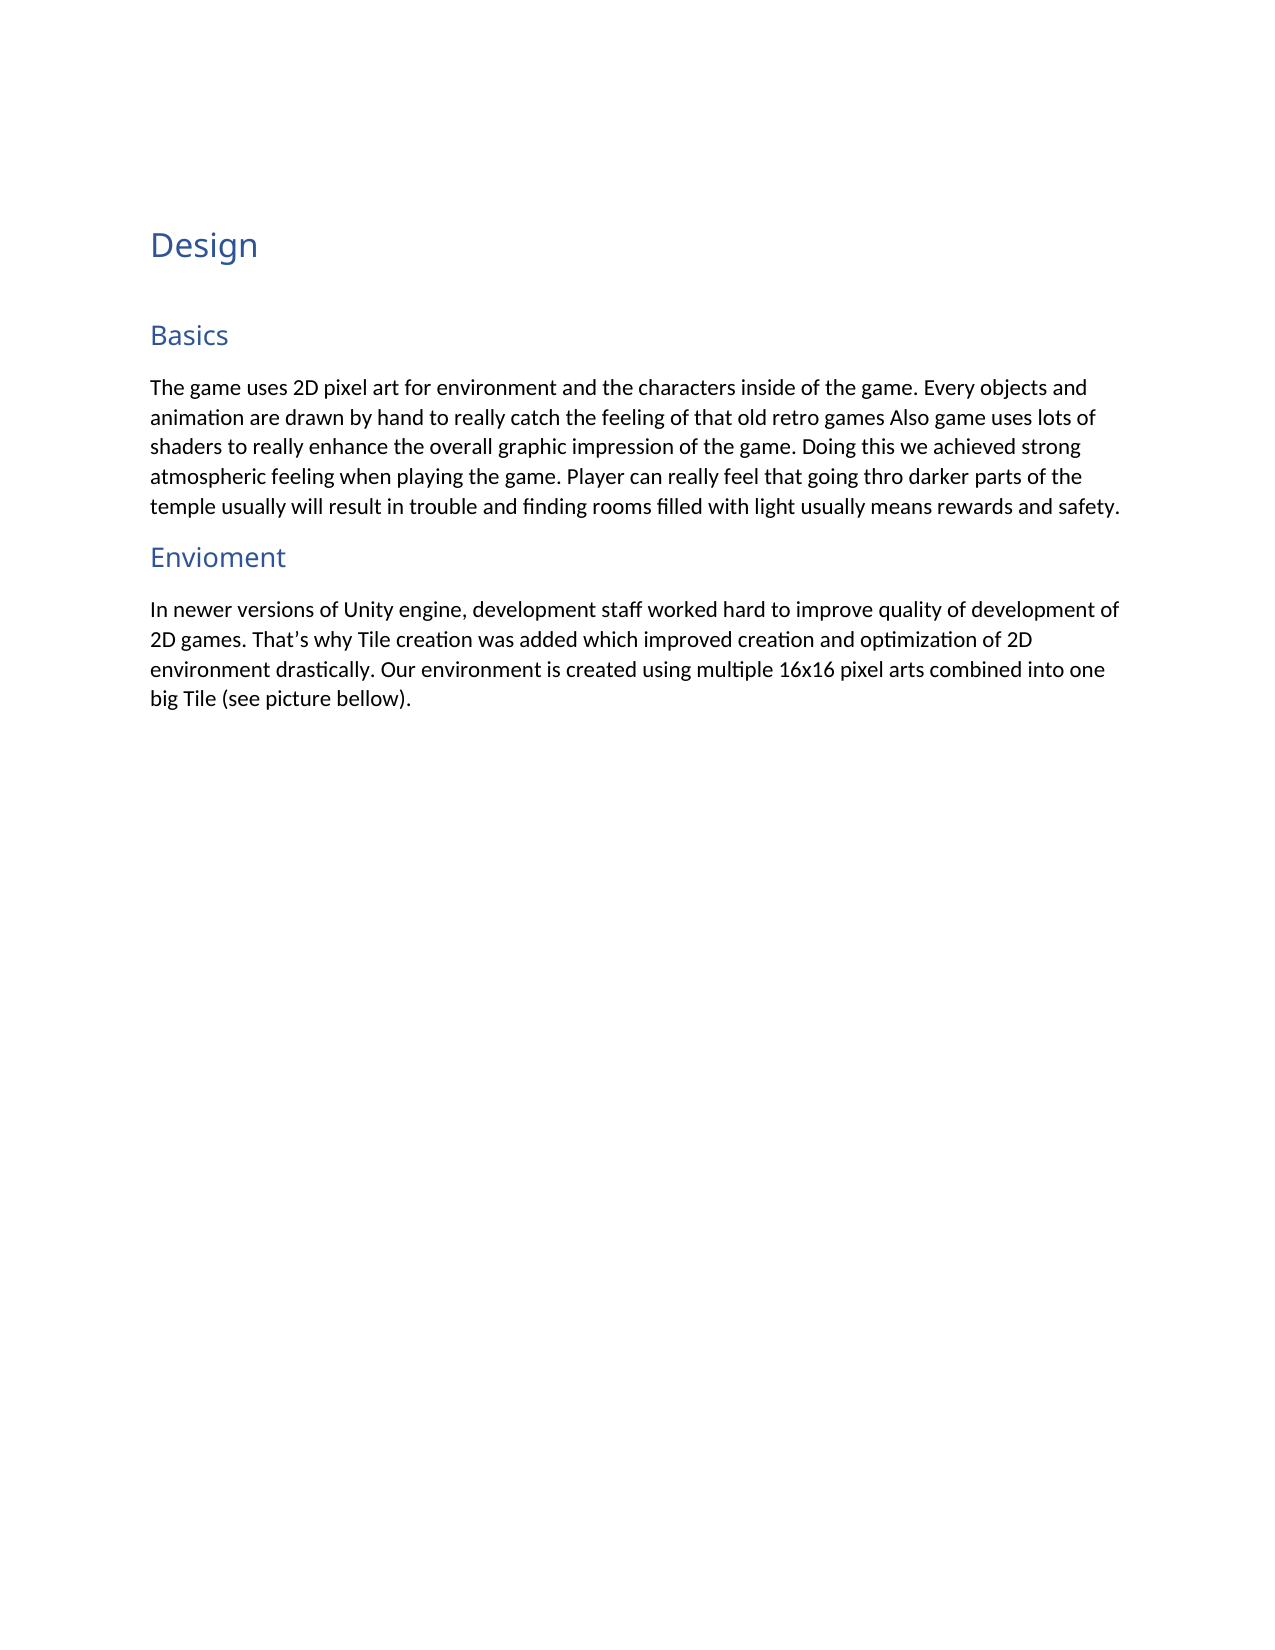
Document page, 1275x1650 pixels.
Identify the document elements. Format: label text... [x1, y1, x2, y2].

subtitle Design [150, 222, 1125, 267]
text Envioment [150, 539, 1125, 576]
text In newer versions of Unity engine, development staff worked hard to improve quality of development of 2D games. That’s why Tile creation was added which improved creation and optimization of 2D environment drastically. Our environment is created using multiple 16x16 pixel arts combined into one big Tile (see picture bellow). [150, 595, 1125, 713]
text Basics [150, 317, 1125, 353]
text The game uses 2D pixel art for environment and the characters inside of the game. Every objects and animation are drawn by hand to really catch the feeling of that old retro games Also game uses lots of shaders to really enhance the overall graphic impression of the game. Doing this we achieved strong atmospheric feeling when playing the game. Player can really feel that going thro darker parts of the temple usually will result in trouble and finding rooms filled with light usually means rewards and safety. [150, 373, 1125, 520]
